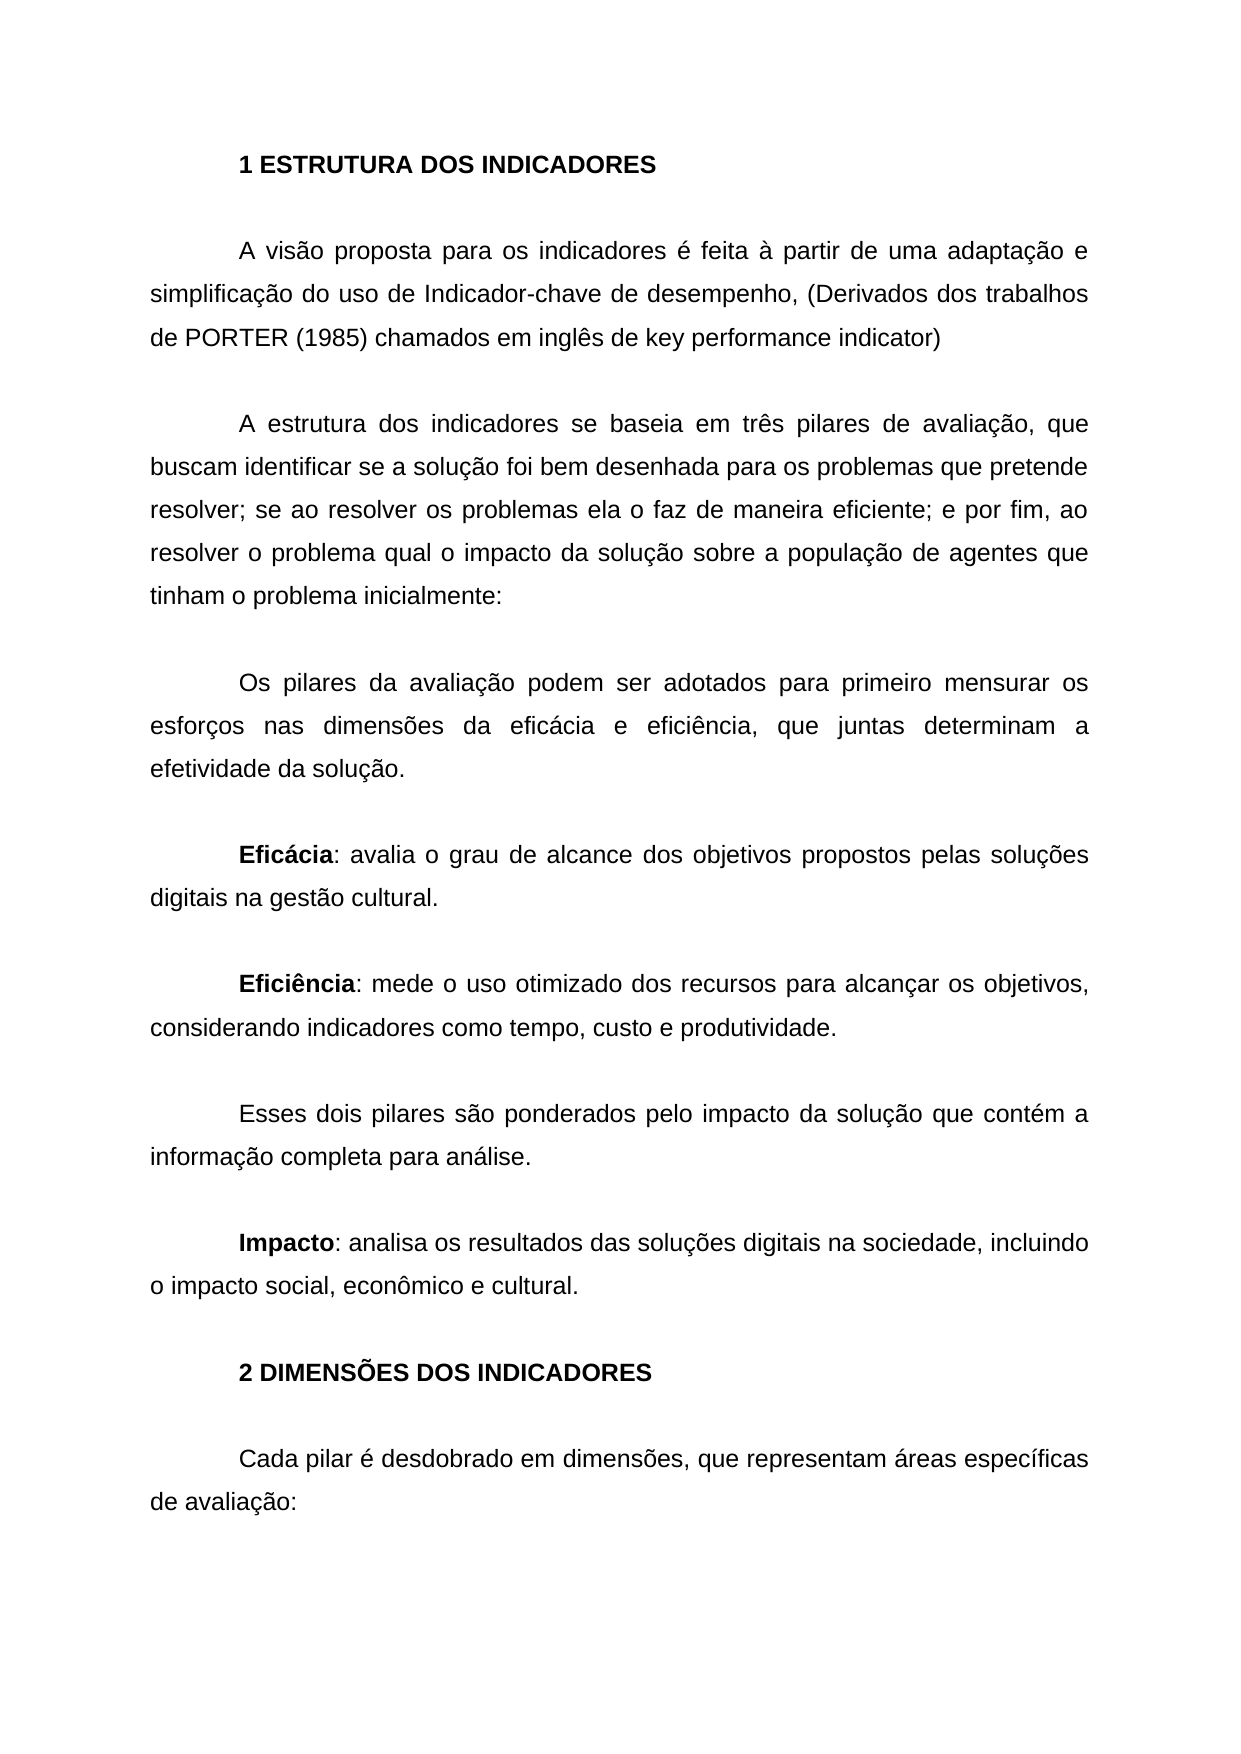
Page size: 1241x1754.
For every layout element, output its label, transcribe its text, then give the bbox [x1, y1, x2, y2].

text Esses dois pilares são ponderados pelo impacto da solução que contém a informação completa para análise. [150, 1099, 1090, 1171]
text A visão proposta para os indicadores é feita à partir de uma adaptação e simplificação do uso de Indicador-chave de desempenho, (Derivados dos trabalhos de PORTER (1985) chamados em inglês de key performance indicator) [150, 236, 1090, 351]
text Eficácia: avalia o grau de alcance dos objetivos propostos pelas soluções digitais na gestão cultural. [150, 840, 1090, 912]
text Cada pilar é desdobrado em dimensões, que representam áreas específicas de avaliação: [150, 1444, 1090, 1516]
subtitle 2 DIMENSÕES DOS INDICADORES [150, 1357, 1090, 1386]
text Os pilares da avaliação podem ser adotados para primeiro mensurar os esforços nas dimensões da eficácia e eficiência, que juntas determinam a efetividade da solução. [150, 667, 1090, 782]
text A estrutura dos indicadores se baseia em três pilares de avaliação, que buscam identificar se a solução foi bem desenhada para os problemas que pretende resolver; se ao resolver os problemas ela o faz de maneira eficiente; e por fim, ao resolver o problema qual o impacto da solução sobre a população de agentes que tinham o problema inicialmente: [150, 409, 1090, 610]
text Impacto: analisa os resultados das soluções digitais na sociedade, incluindo o impacto social, econômico e cultural. [150, 1228, 1090, 1300]
subtitle 1 ESTRUTURA DOS INDICADORES [150, 150, 1090, 179]
text Eficiência: mede o uso otimizado dos recursos para alcançar os objetivos, considerando indicadores como tempo, custo e produtividade. [150, 969, 1090, 1041]
